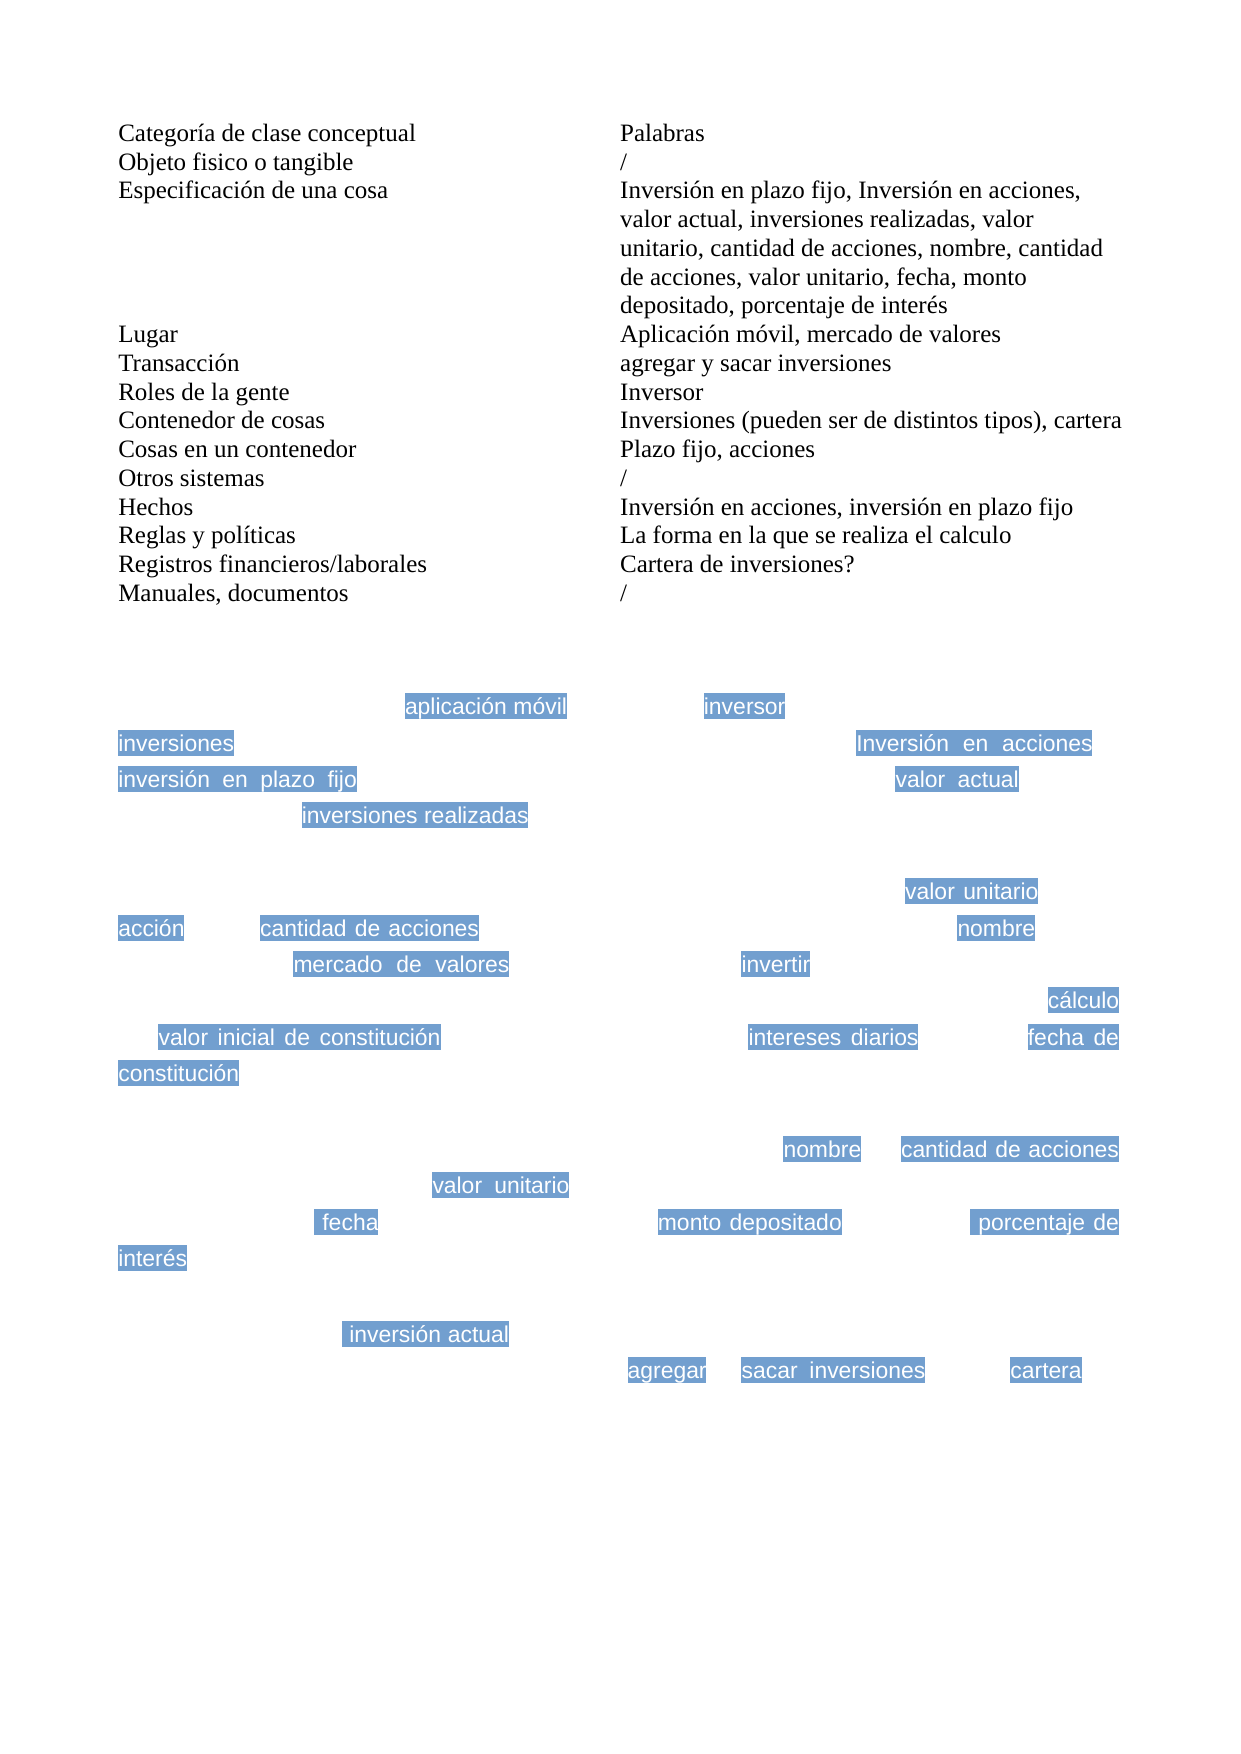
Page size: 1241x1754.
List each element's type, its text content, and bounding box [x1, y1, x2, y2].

table_header Categoría de clase conceptual [118, 118, 620, 147]
table_cell Cartera de inversiones? [620, 549, 1122, 578]
table_cell Inversor [620, 377, 1122, 406]
table_cell Objeto fisico o tangible [118, 147, 620, 176]
table_cell Especificación de una cosa [118, 176, 620, 319]
table_header Palabras [620, 118, 1122, 147]
text De las inversiones en acciones es importante poder conocer su nombre, la cantidad de acciones en las que se invertirá y el valor unitario de cada acción. Por su parte, los plazos fijos se constituyen en una fecha, es importante conocer el monto depositado y cuál es el porcentaje de interés que genera. [118, 1136, 1119, 1271]
table_cell Registros financieros/laborales [118, 549, 620, 578]
table_cell Hechos [118, 492, 620, 521]
table_cell Plazo fijo, acciones [620, 434, 1122, 463]
table_cell Otros sistemas [118, 463, 620, 492]
table_cell Roles de la gente [118, 377, 620, 406]
table_cell / [620, 463, 1122, 492]
table_cell Aplicación móvil, mercado de valores [620, 319, 1122, 348]
table_cell La forma en la que se realiza el calculo [620, 521, 1122, 549]
table_cell Lugar [118, 319, 620, 348]
table_cell Cosas en un contenedor [118, 434, 620, 463]
table_cell / [620, 578, 1122, 607]
text Para las inversiones en acciones el valor actual se calcula multiplicando el valor unitario de una acción por la cantidad de acciones que se posee. De las acciones se conoce el nombre que las identifica en el mercado de valores, un inversor puede invertir en diferentes acciones con diferentes valores unitarios. Por su parte, para los plazo fijos, el valor actual consiste en el cálculo del valor inicial de constitución del plazo fijos sumando los intereses diarios desde la fecha de constitución hasta hoy. [118, 878, 1119, 1086]
table_cell Transacción [118, 348, 620, 377]
table_cell Reglas y políticas [118, 521, 620, 549]
text Estamos desarrollando una aplicación móvil para que un inversor pueda conocer el estado de sus inversiones. El sistema permite manejar dos tipos de inversiones: Inversión en acciones e inversión en plazo fijo. En todo momento, se desea poder conocer el valor actual de cada inversión y de las inversiones realizadas por el inversor. [118, 693, 1119, 828]
table_cell Contenedor de cosas [118, 406, 620, 434]
table_cell / [620, 147, 1122, 176]
table_cell Inversión en plazo fijo, Inversión en acciones, valor actual, inversiones realizadas, valor unitario, cantidad de acciones, nombre, cantidad de acciones, valor unitario, fecha, monto depositado, porcentaje de interés [620, 176, 1122, 319]
table_cell agregar y sacar inversiones [620, 348, 1122, 377]
table_cell Inversiones (pueden ser de distintos tipos), cartera [620, 406, 1122, 434]
table_cell Manuales, documentos [118, 578, 620, 607]
table_cell Inversión en acciones, inversión en plazo fijo [620, 492, 1122, 521]
text Por último, el valor de inversión actual de un inversor es la suma de los valores actuales de todas las inversiones que posee. Un inversor puede agregar y sacar inversiones de su cartera de inversiones cuando lo desee. Las inversiones pueden ser tanto en acciones como en plazo fijos y pueden estar mezcladas. [118, 1321, 1119, 1456]
